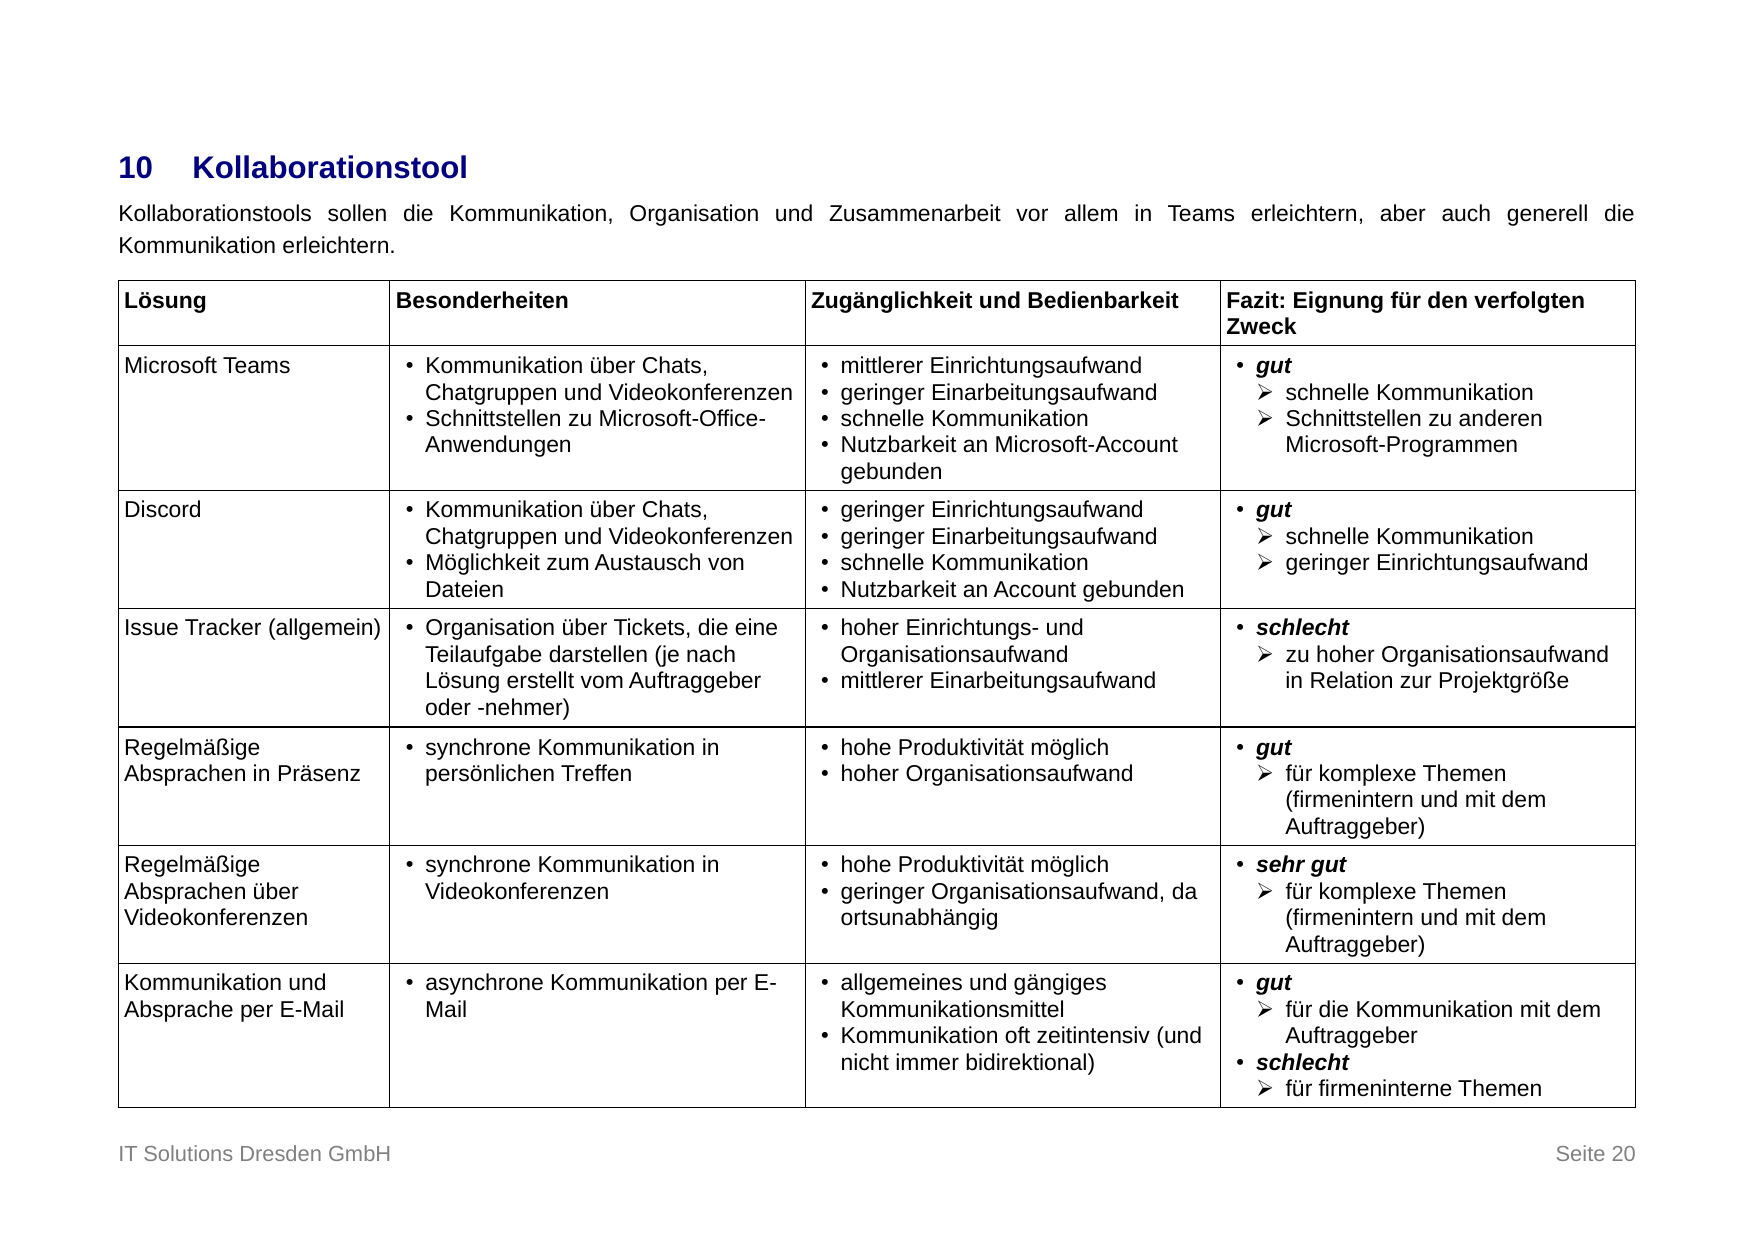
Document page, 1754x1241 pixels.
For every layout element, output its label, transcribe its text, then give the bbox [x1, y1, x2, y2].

subtitle Kollaborationstool [118, 149, 1636, 185]
table_cell Kommunikation über Chats, Chatgruppen und Videokonferenzen Möglichkeit zum Austausch von Dateien [390, 491, 805, 608]
table_cell Issue Tracker (allgemein) [119, 609, 389, 726]
table_cell Microsoft Teams [119, 346, 389, 490]
table_cell hohe Produktivität möglich hoher Organisationsaufwand [806, 728, 1220, 845]
table_cell synchrone Kommunikation in Videokonferenzen [390, 846, 805, 963]
table_cell Regelmäßige Absprachen über Videokonferenzen [119, 846, 389, 963]
table_header Fazit: Eignung für den verfolgten Zweck [1221, 281, 1635, 345]
table_cell asynchrone Kommunikation per E-Mail [390, 964, 805, 1107]
table_cell Organisation über Tickets, die eine Teilaufgabe darstellen (je nach Lösung erstellt vom Auftraggeber oder -nehmer) [390, 609, 805, 726]
table_cell hohe Produktivität möglich geringer Organisationsaufwand, da ortsunabhängig [806, 846, 1220, 963]
table_header Besonderheiten [390, 281, 805, 345]
table_cell synchrone Kommunikation in persönlichen Treffen [390, 728, 805, 845]
text Kollaborationstools sollen die Kommunikation, Organisation und Zusammenarbeit vor allem in Teams erleichtern, aber auch generell die Kommunikation erleichtern. [118, 199, 1636, 259]
table_cell Kommunikation und Absprache per E-Mail [119, 964, 389, 1107]
table_header Zugänglichkeit und Bedienbarkeit [806, 281, 1220, 345]
table_cell hoher Einrichtungs- und Organisationsaufwand mittlerer Einarbeitungsaufwand [806, 609, 1220, 726]
table_cell gut schnelle Kommunikation geringer Einrichtungsaufwand [1221, 491, 1635, 608]
table_cell Kommunikation über Chats, Chatgruppen und Videokonferenzen Schnittstellen zu Microsoft-Office-Anwendungen [390, 346, 805, 490]
table_cell geringer Einrichtungsaufwand geringer Einarbeitungsaufwand schnelle Kommunikation Nutzbarkeit an Account gebunden [806, 491, 1220, 608]
table_cell mittlerer Einrichtungsaufwand geringer Einarbeitungsaufwand schnelle Kommunikation Nutzbarkeit an Microsoft-Account gebunden [806, 346, 1220, 490]
table_cell Discord [119, 491, 389, 608]
table_header Lösung [119, 281, 389, 345]
table_cell schlecht zu hoher Organisationsaufwand in Relation zur Projektgröße [1221, 609, 1635, 726]
table_cell sehr gut für komplexe Themen (firmenintern und mit dem Auftraggeber) [1221, 846, 1635, 963]
table_cell gut schnelle Kommunikation Schnittstellen zu anderen Microsoft-Programmen [1221, 346, 1635, 490]
table_cell Regelmäßige Absprachen in Präsenz [119, 728, 389, 845]
table_cell gut für komplexe Themen (firmenintern und mit dem Auftraggeber) [1221, 728, 1635, 845]
table_cell allgemeines und gängiges Kommunikationsmittel Kommunikation oft zeitintensiv (und nicht immer bidirektional) [806, 964, 1220, 1107]
table_cell gut für die Kommunikation mit dem Auftraggeber schlecht für firmeninterne Themen [1221, 964, 1635, 1107]
